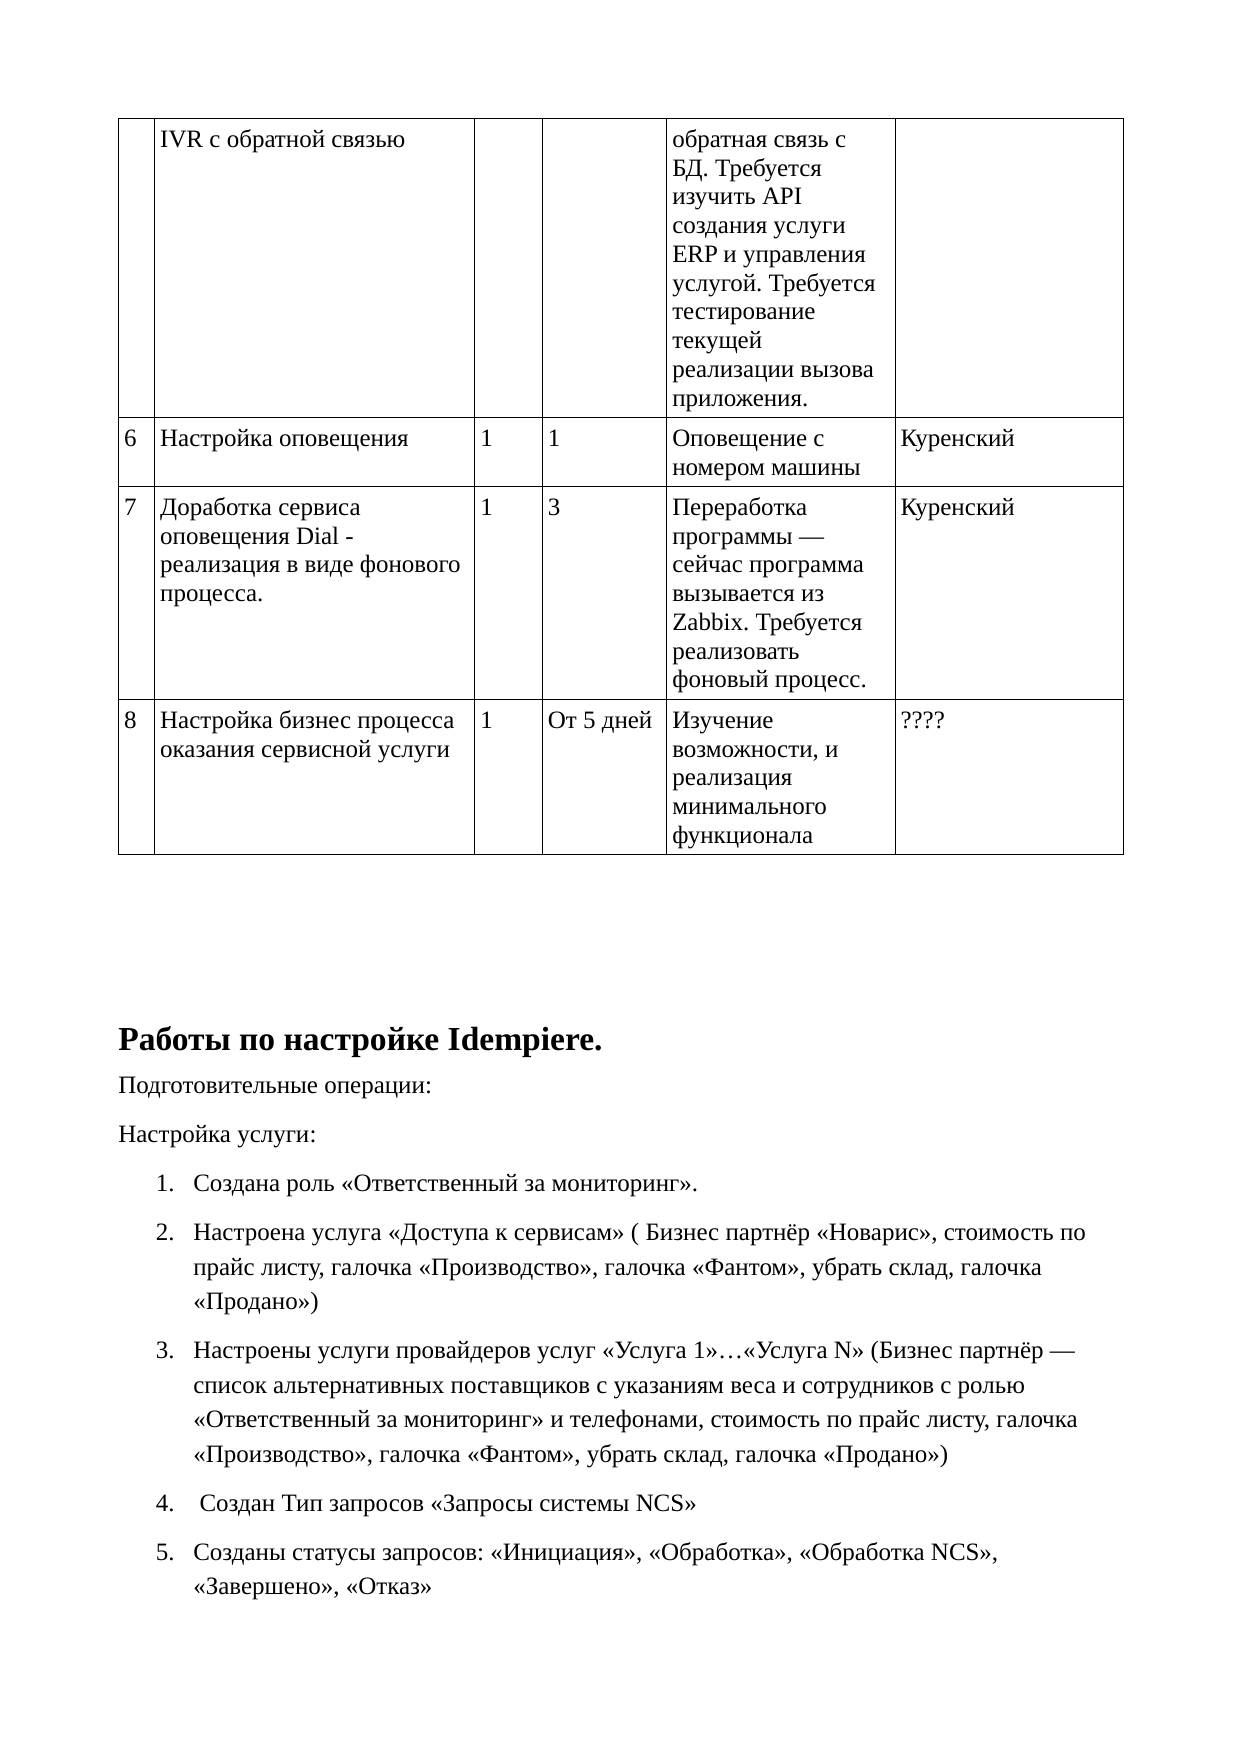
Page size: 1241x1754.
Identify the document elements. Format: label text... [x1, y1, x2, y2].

list Созданы статусы запросов: «Инициация», «Обработка», «Обработка NCS», «Завершено», «Отказ» [156, 1537, 1122, 1600]
table_cell Настройка бизнес процесса оказания сервисной услуги [155, 700, 474, 854]
table_cell 3 [543, 487, 666, 699]
table_cell обратная связь с БД. Требуется изучить API создания услуги ERP и управления услугой. Требуется тестирование текущей реализации вызова приложения. [667, 119, 895, 417]
table_cell 1 [475, 418, 542, 486]
subtitle Работы по настройке Idempiere. [118, 1019, 1122, 1058]
text Подготовительные операции: [118, 1070, 1122, 1099]
table_cell Доработка сервиса оповещения Dial - реализация в виде фонового процесса. [155, 487, 474, 699]
list Создана роль «Ответственный за мониторинг». [156, 1168, 1122, 1197]
table_cell 6 [119, 418, 154, 486]
table_cell 1 [475, 487, 542, 699]
table_cell От 5 дней [543, 700, 666, 854]
table_cell 8 [119, 700, 154, 854]
table_cell [119, 119, 154, 417]
list Создан Тип запросов «Запросы системы NCS» [156, 1488, 1122, 1517]
table_cell Настройка оповещения [155, 418, 474, 486]
list Настроена услуга «Доступа к сервисам» ( Бизнес партнёр «Новарис», стоимость по прайс листу, галочка «Производство», галочка «Фантом», убрать склад, галочка «Продано») [156, 1217, 1122, 1315]
table_cell Переработка программы — сейчас программа вызывается из Zabbix. Требуется реализовать фоновый процесс. [667, 487, 895, 699]
table_cell 1 [543, 418, 666, 486]
table_cell Куренский [896, 487, 1123, 699]
table_cell 1 [475, 700, 542, 854]
table_cell [475, 119, 542, 417]
table_cell ???? [896, 700, 1123, 854]
list Настроены услуги провайдеров услуг «Услуга 1»…«Услуга N» (Бизнес партнёр — список альтернативных поставщиков с указаниям веса и сотрудников с ролью «Ответственный за мониторинг» и телефонами, стоимость по прайс листу, галочка «Производство», галочка «Фантом», убрать склад, галочка «Продано») [156, 1335, 1122, 1468]
table_cell Изучение возможности, и реализация минимального функционала [667, 700, 895, 854]
table_cell IVR с обратной связью [155, 119, 474, 417]
table_cell Куренский [896, 418, 1123, 486]
table_cell [896, 119, 1123, 417]
table_cell Оповещение с номером машины [667, 418, 895, 486]
text Настройка услуги: [118, 1119, 1122, 1148]
table_cell [543, 119, 666, 417]
table_cell 7 [119, 487, 154, 699]
